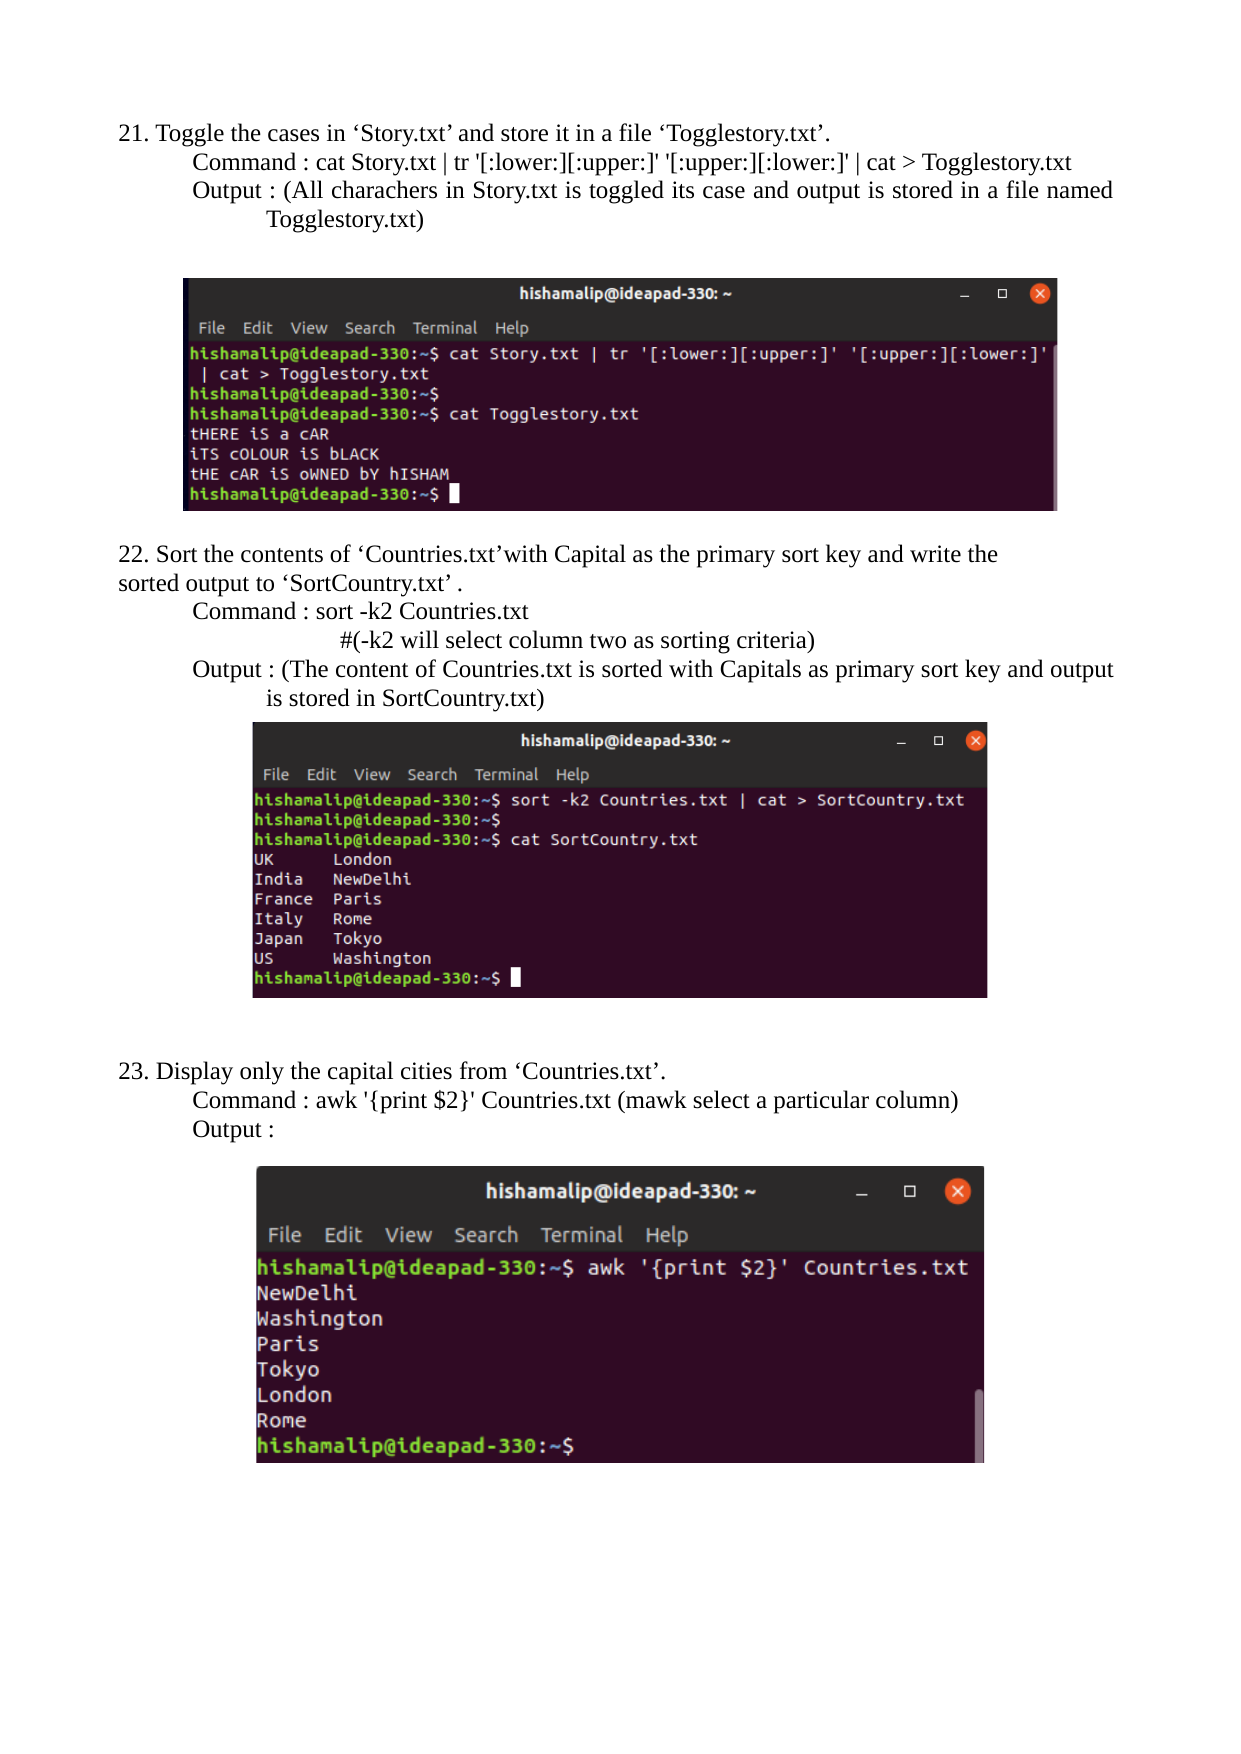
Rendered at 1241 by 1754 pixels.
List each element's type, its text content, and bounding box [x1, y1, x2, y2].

text 23. Display only the capital cities from ‘Countries.txt’. [118, 1056, 1122, 1085]
text Output : (The content of Countries.txt is sorted with Capitals as primary sort key and output is stored in SortCountry.txt) [118, 654, 1122, 711]
text Output : [118, 1114, 1122, 1143]
text Command : cat Story.txt | tr '[:lower:][:upper:]' '[:upper:][:lower:]' | cat > Togglestory.txt [118, 147, 1122, 176]
text Command : awk '{print $2}' Countries.txt (mawk select a particular column) [118, 1085, 1122, 1114]
text #(-k2 will select column two as sorting criteria) [118, 625, 1122, 654]
picture [256, 1166, 985, 1463]
text Command : sort -k2 Countries.txt [118, 596, 1122, 625]
picture [183, 278, 1058, 511]
text 21. Toggle the cases in ‘Story.txt’ and store it in a file ‘Togglestory.txt’. [118, 118, 1122, 147]
text 22. Sort the contents of ‘Countries.txt’with Capital as the primary sort key and write the [118, 539, 1122, 568]
text sorted output to ‘SortCountry.txt’ . [118, 568, 1122, 596]
text Output : (All charachers in Story.txt is toggled its case and output is stored in a file named Togglestory.txt) [118, 176, 1122, 233]
picture [252, 722, 988, 998]
